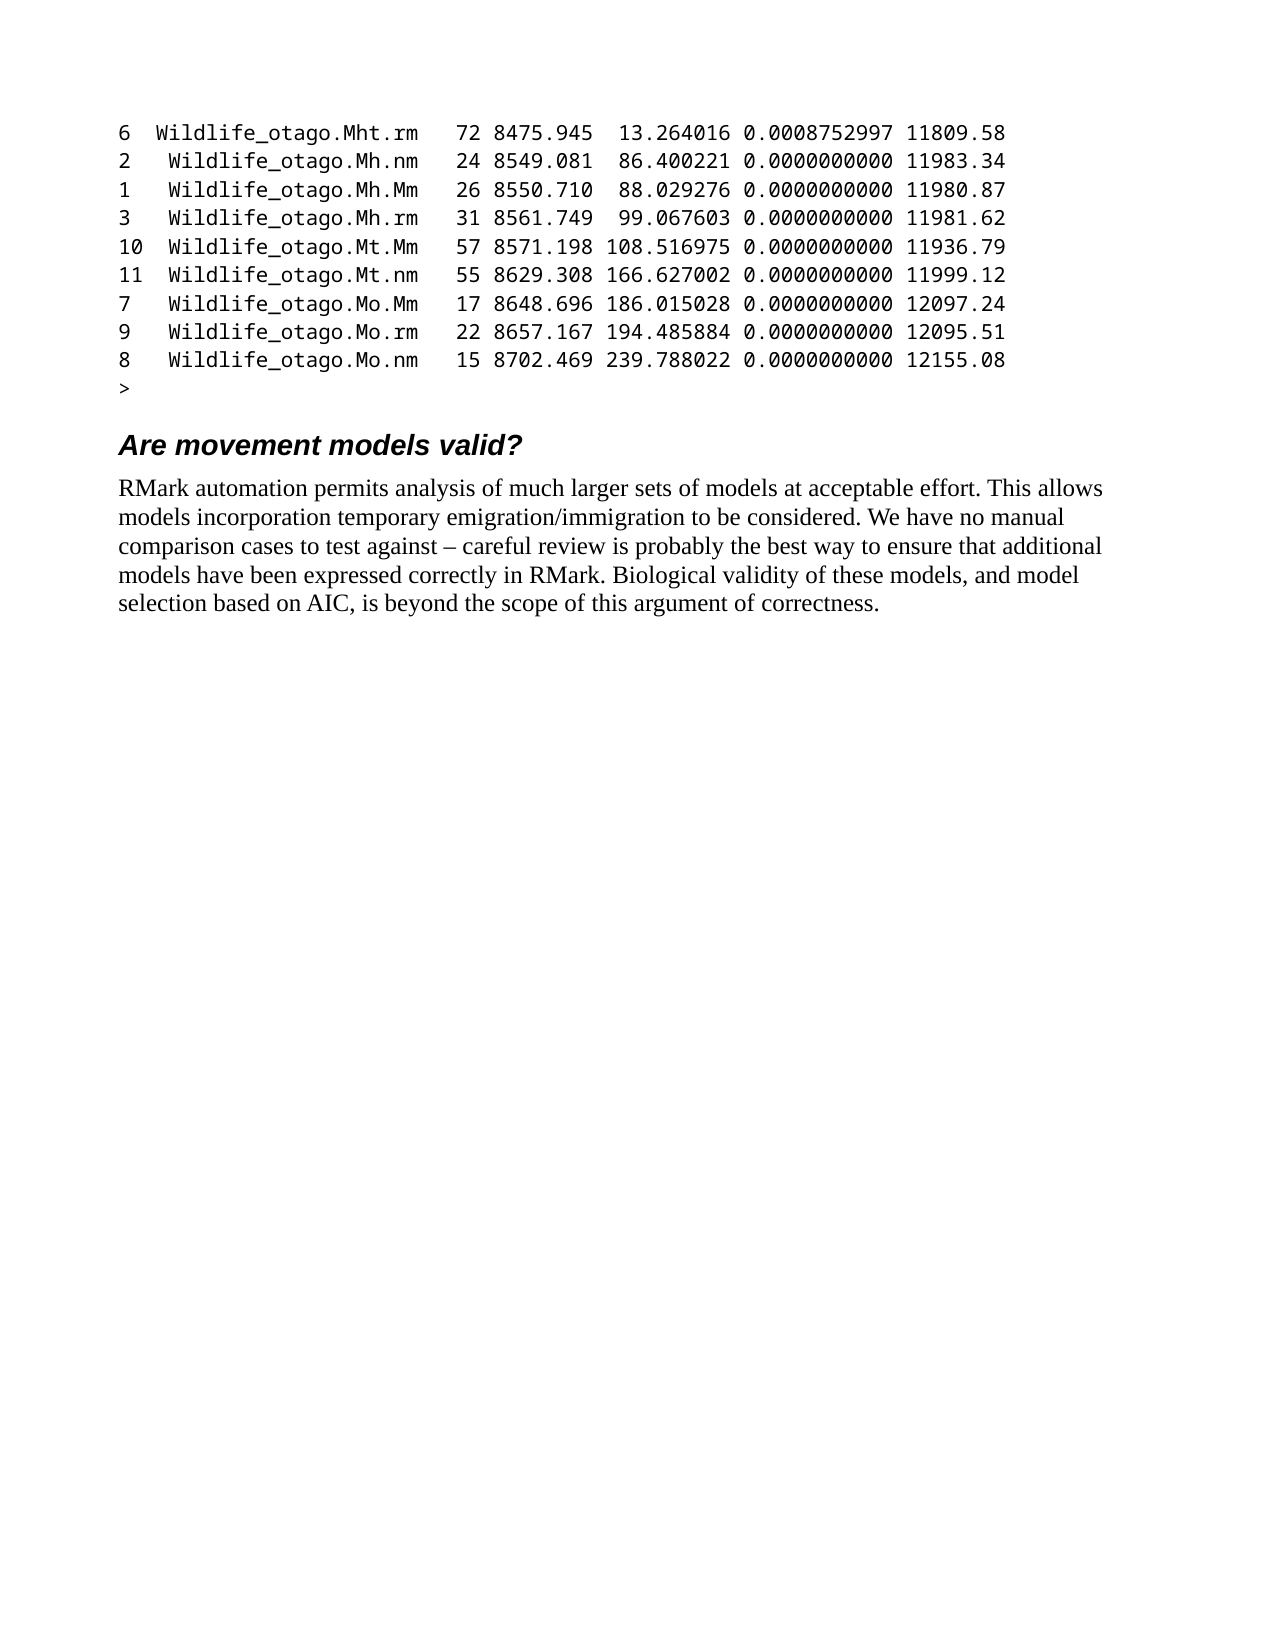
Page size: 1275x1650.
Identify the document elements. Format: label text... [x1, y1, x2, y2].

text 2 Wildlife_otago.Mh.nm 24 8549.081 86.400221 0.0000000000 11983.34 [118, 147, 1157, 175]
text 6 Wildlife_otago.Mht.rm 72 8475.945 13.264016 0.0008752997 11809.58 [118, 118, 1157, 147]
text 10 Wildlife_otago.Mt.Mm 57 8571.198 108.516975 0.0000000000 11936.79 [118, 232, 1157, 260]
text 8 Wildlife_otago.Mo.nm 15 8702.469 239.788022 0.0000000000 12155.08 [118, 346, 1157, 374]
text 1 Wildlife_otago.Mh.Mm 26 8550.710 88.029276 0.0000000000 11980.87 [118, 175, 1157, 203]
text 11 Wildlife_otago.Mt.nm 55 8629.308 166.627002 0.0000000000 11999.12 [118, 260, 1157, 289]
text RMark automation permits analysis of much larger sets of models at acceptable effort. This allows models incorporation temporary emigration/immigration to be considered. We have no manual comparison cases to test against – careful review is probably the best way to ensure that additional models have been expressed correctly in RMark. Biological validity of these models, and model selection based on AIC, is beyond the scope of this argument of correctness. [118, 473, 1157, 617]
text 7 Wildlife_otago.Mo.Mm 17 8648.696 186.015028 0.0000000000 12097.24 [118, 289, 1157, 317]
subtitle Are movement models valid? [118, 427, 1157, 461]
text 9 Wildlife_otago.Mo.rm 22 8657.167 194.485884 0.0000000000 12095.51 [118, 317, 1157, 346]
text 3 Wildlife_otago.Mh.rm 31 8561.749 99.067603 0.0000000000 11981.62 [118, 203, 1157, 232]
text > [118, 374, 1157, 402]
